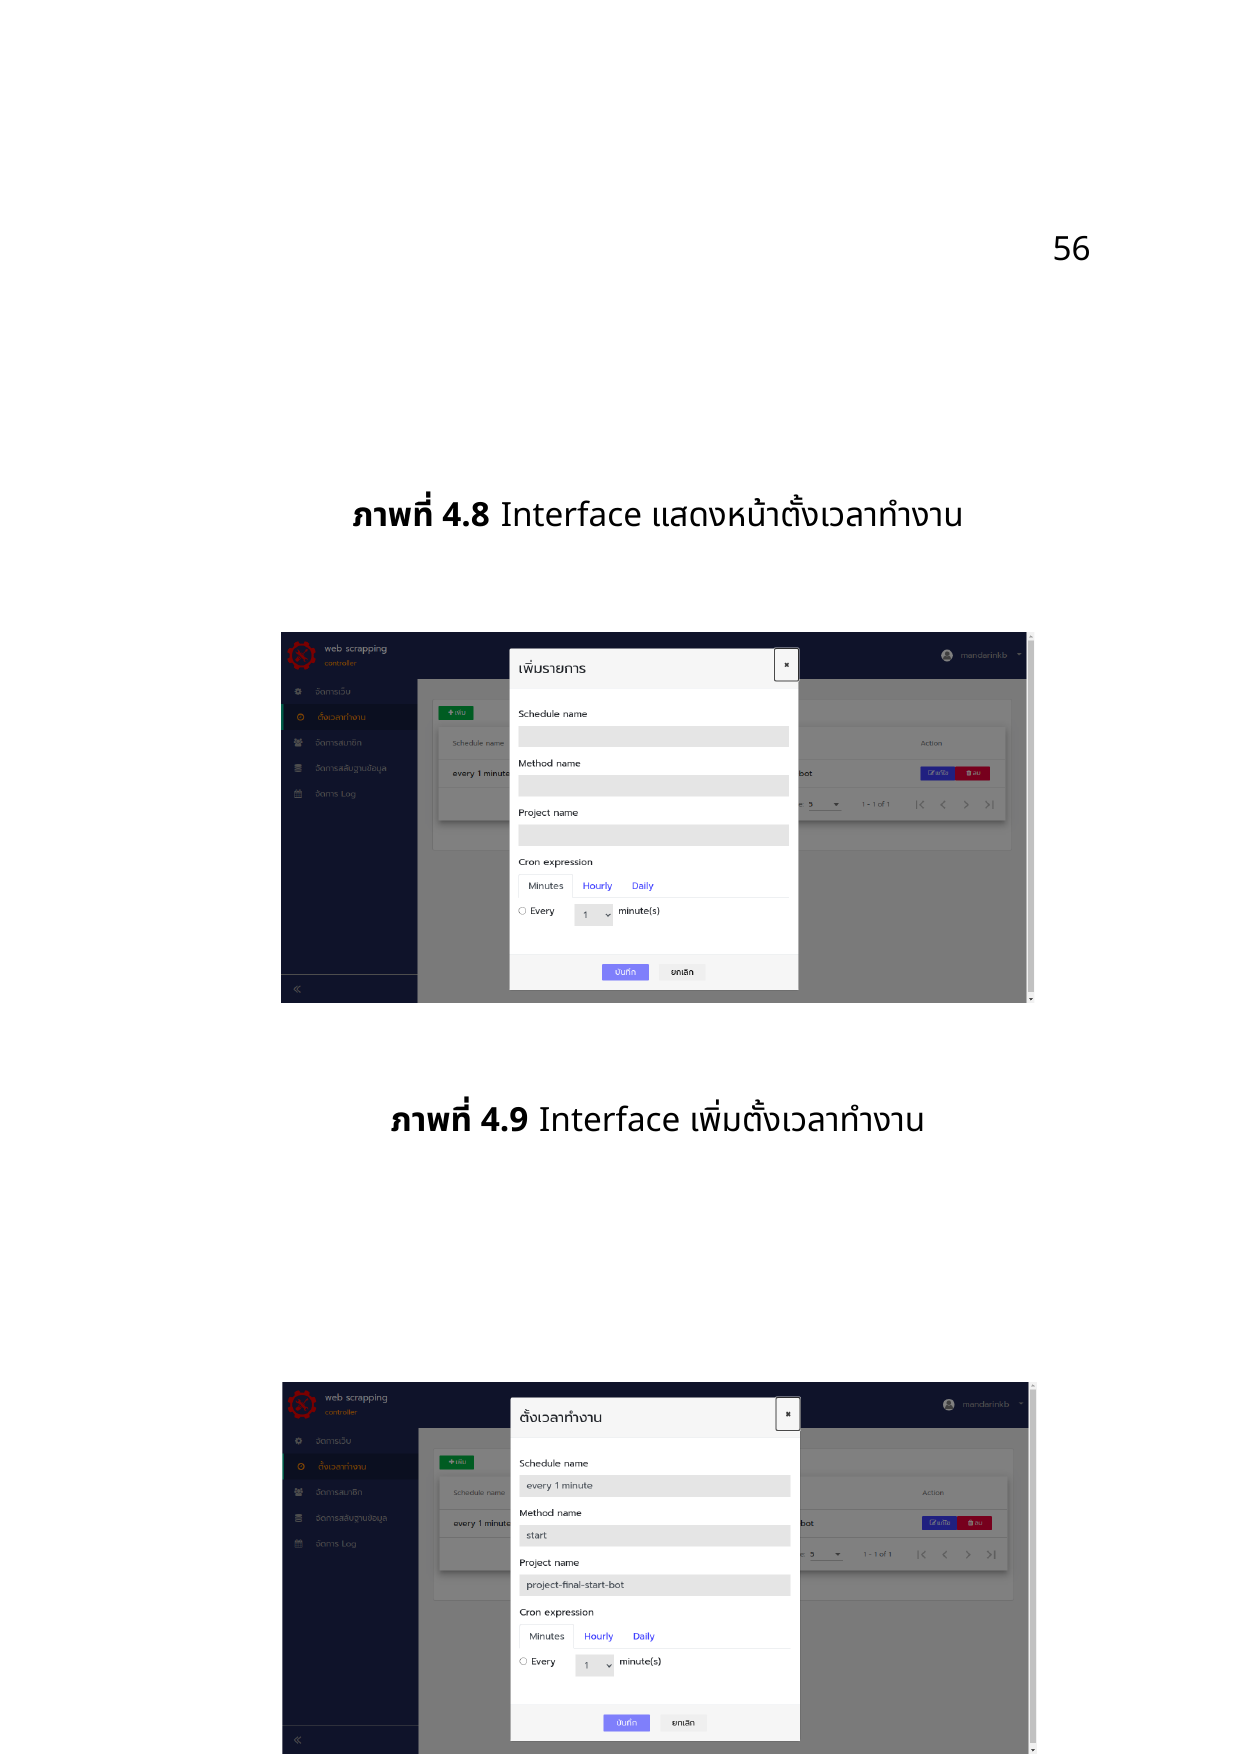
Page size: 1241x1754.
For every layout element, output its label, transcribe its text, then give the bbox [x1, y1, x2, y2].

picture [281, 632, 1035, 1003]
picture [282, 1382, 1037, 1754]
text ภาพที่ 4.9 Interface เพิ่มตั้งเวลาทำงาน [225, 1087, 1091, 1146]
text ภาพที่ 4.8 Interface แสดงหน้าตั้งเวลาทำงาน [225, 482, 1091, 542]
